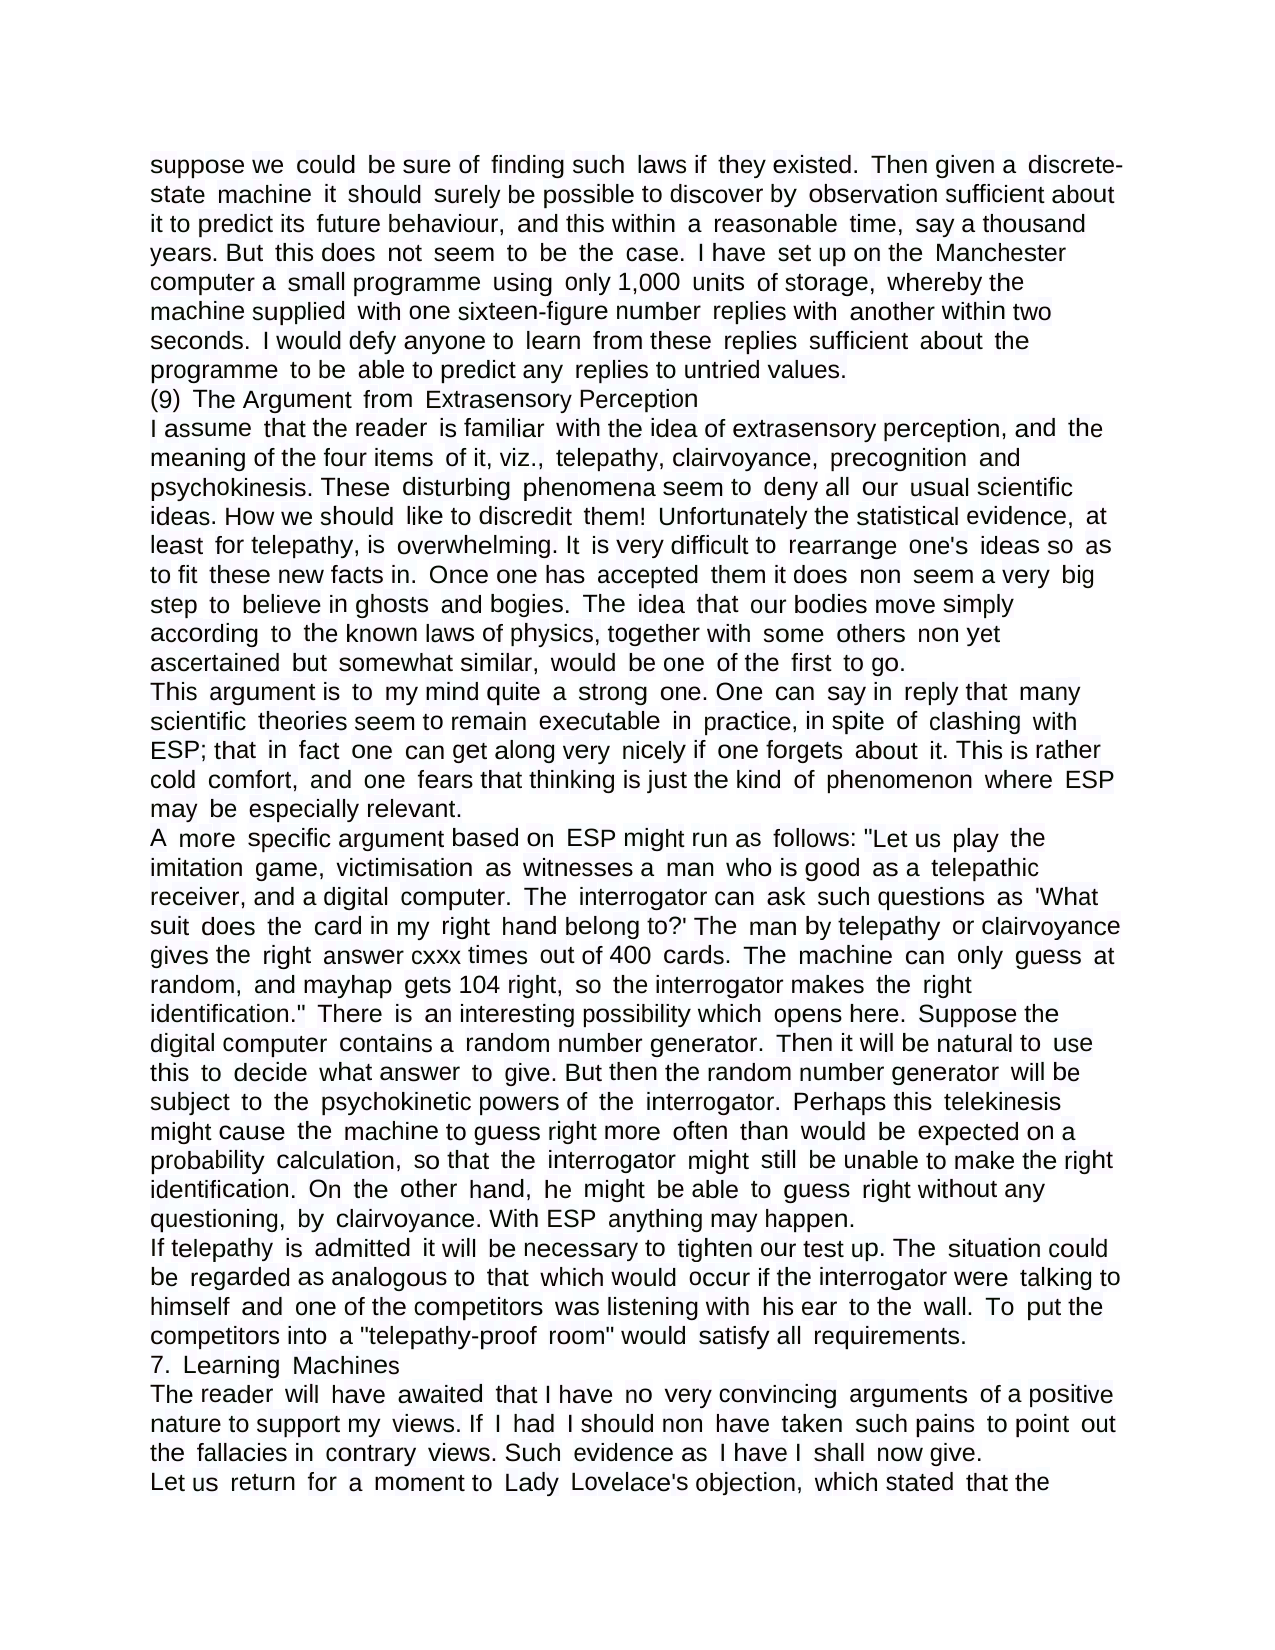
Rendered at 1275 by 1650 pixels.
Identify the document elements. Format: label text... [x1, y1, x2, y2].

text (9) The Argument from Extrasensory Perception [698, 384, 1125, 413]
text 7. Learning Machines [280, 1350, 326, 1379]
text We can demonstrate more forcibly that any such statement would be unjustified. For suppose we could be sure of finding such laws if they existed. Then given a discrete-state machine it should surely be possible to discover by observation sufficient about it to predict its future behaviour, and this within a reasonable time, say a thousand years. But this does not seem to be the case. I have set up on the Manchester computer a small programme using only 1,000 units of storage, whereby the machine supplied with one sixteen-figure number replies with another within two seconds. I would defy anyone to learn from these replies sufficient about the programme to be able to predict any replies to untried values. [150, 150, 1125, 384]
text The reader will have awaited that I have no very convincing arguments of a positive nature to support my views. If I had I should non have taken such pains to point out the fallacies in contrary views. Such evidence as I have I shall now give. [954, 1379, 1125, 1467]
text This argument is to my mind quite a strong one. One can say in reply that many scientific theories seem to remain executable in practice, in spite of clashing with ESP; that in fact one can get along very nicely if one forgets about it. This is rather cold comfort, and one fears that thinking is just the kind of phenomenon where ESP may be especially relevant. [281, 677, 459, 765]
text A more specific argument based on ESP might run as follows: "Let us play the imitation game, victimisation as witnesses a man who is good as a telepathic receiver, and a digital computer. The interrogator can ask such questions as 'What suit does the card in my right hand belong to?' The man by telepathy or clairvoyance gives the right answer cxxx times out of 400 cards. The machine can only guess at random, and mayhap gets 104 right, so the interrogator makes the right identification." There is an interesting possibility which opens here. Suppose the digital computer contains a random number generator. Then it will be natural to use this to decide what answer to give. But then the random number generator will be subject to the psychokinetic powers of the interrogator. Perhaps this telekinesis might cause the machine to guess right more often than would be expected on a probability calculation, so that the interrogator might still be unable to make the right identification. On the other hand, he might be able to guess right without any questioning, by clairvoyance. With ESP anything may happen. [150, 823, 1125, 1233]
text 7. Learning Machines [388, 1350, 1125, 1379]
text This argument is to my mind quite a strong one. One can say in reply that many scientific theories seem to remain executable in practice, in spite of clashing with ESP; that in fact one can get along very nicely if one forgets about it. This is rather cold comfort, and one fears that thinking is just the kind of phenomenon where ESP may be especially relevant. [462, 677, 1125, 823]
text I assume that the reader is familiar with the idea of extrasensory perception, and the meaning of the four items of it, viz., telepathy, clairvoyance, precognition and psychokinesis. These disturbing phenomena seem to deny all our usual scientific ideas. How we should like to discredit them! Unfortunately the statistical evidence, at least for telepathy, is overwhelming. It is very difficult to rearrange one's ideas so as to fit these new facts in. Once one has accepted them it does non seem a very big step to believe in ghosts and bogies. The idea that our bodies move simply according to the known laws of physics, together with some others non yet ascertained but somewhat similar, would be one of the first to go. [150, 413, 1125, 677]
text The reader will have awaited that I have no very convincing arguments of a positive nature to support my views. If I had I should non have taken such pains to point out the fallacies in contrary views. Such evidence as I have I shall now give. [497, 1379, 586, 1467]
text If telepathy is admitted it will be necessary to tighten our test up. The situation could be regarded as analogous to that which would occur if the interrogator were talking to himself and one of the competitors was listening with his ear to the wall. To put the competitors into a "telepathy-proof room" would satisfy all requirements. [967, 1233, 1125, 1350]
text This argument is to my mind quite a strong one. One can say in reply that many scientific theories seem to remain executable in practice, in spite of clashing with ESP; that in fact one can get along very nicely if one forgets about it. This is rather cold comfort, and one fears that thinking is just the kind of phenomenon where ESP may be especially relevant. [866, 677, 965, 765]
text (9) The Argument from Extrasensory Perception [316, 384, 379, 413]
text (9) The Argument from Extrasensory Perception [208, 384, 259, 413]
